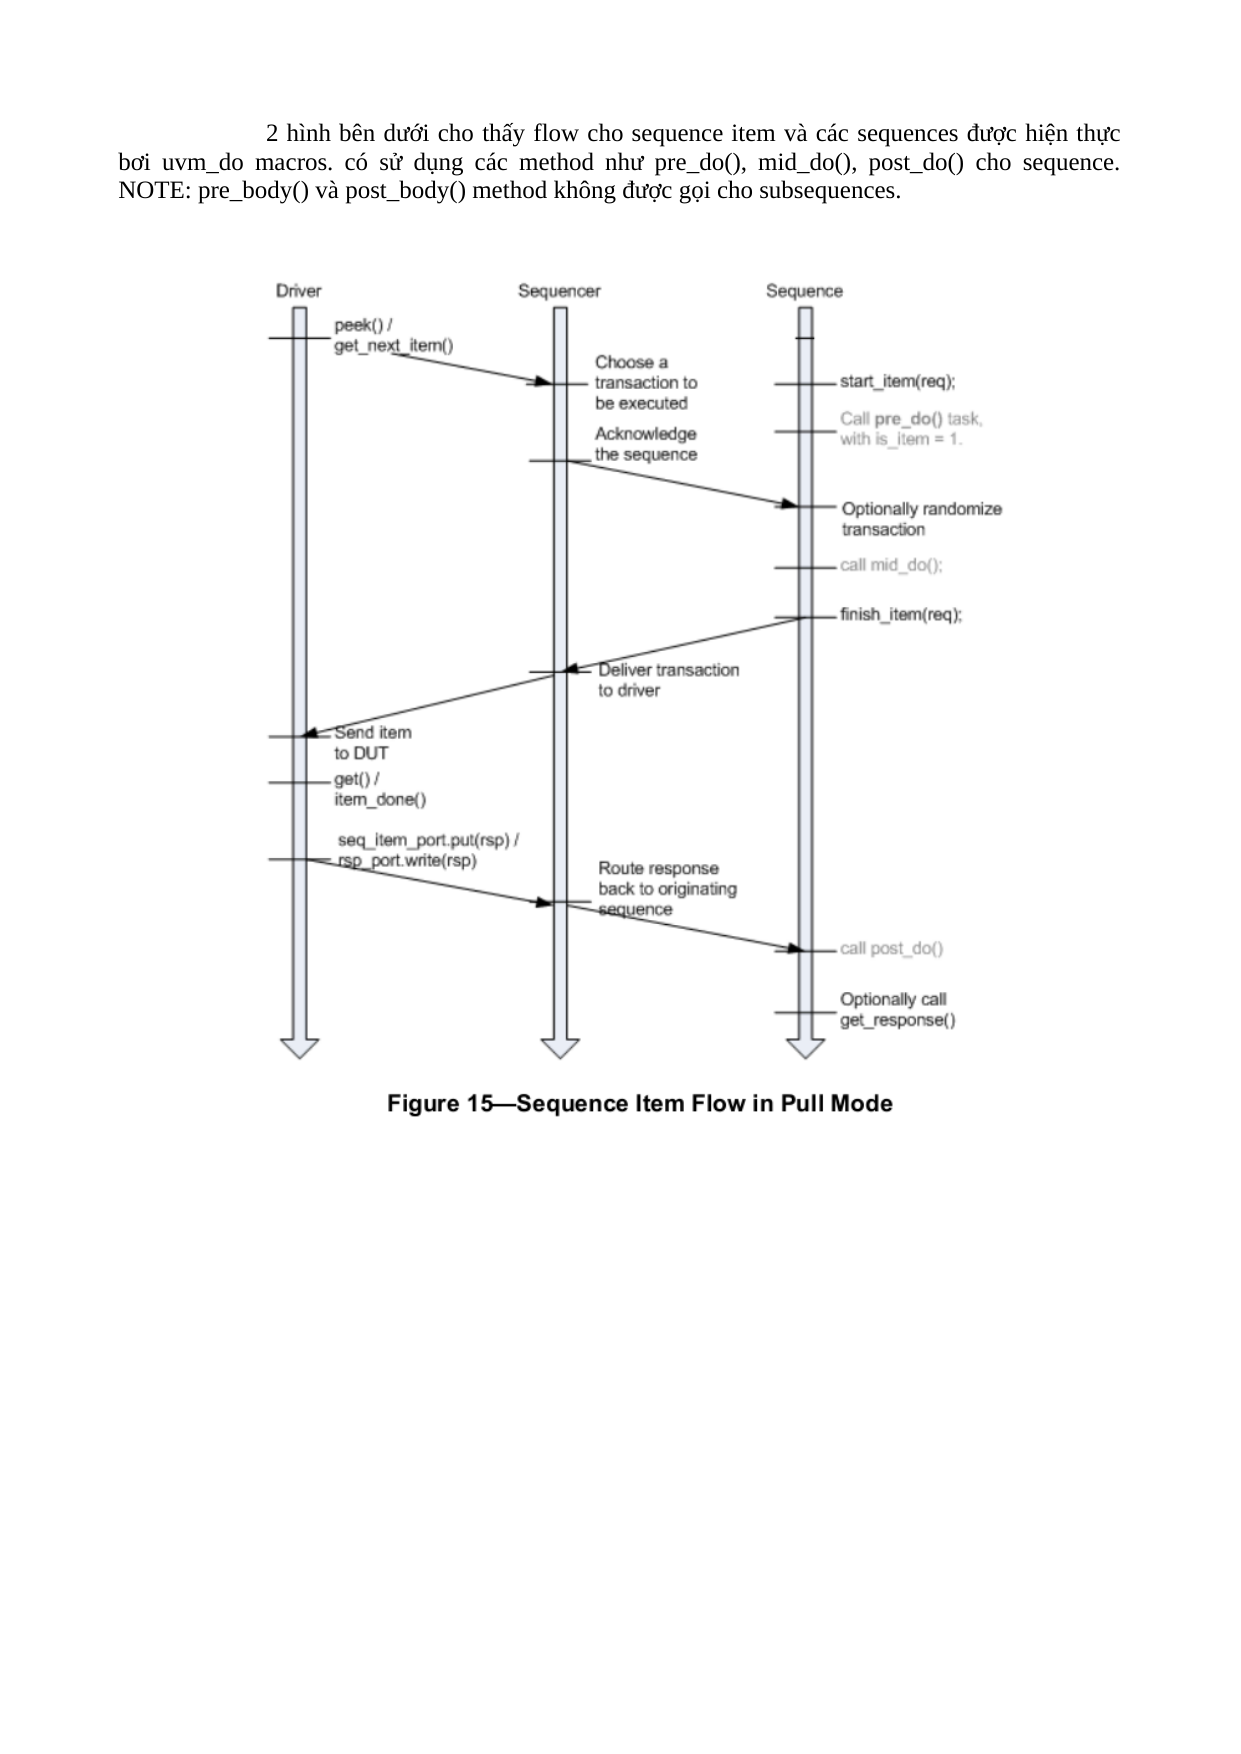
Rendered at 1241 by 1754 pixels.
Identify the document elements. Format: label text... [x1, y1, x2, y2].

picture [217, 261, 1023, 1145]
text 2 hình bên dưới cho thấy flow cho sequence item và các sequences được hiện thực bơi uvm_do macros. có sử dụng các method như pre_do(), mid_do(), post_do() cho sequence. NOTE: pre_body() và post_body() method không được gọi cho subsequences. [118, 118, 1122, 204]
